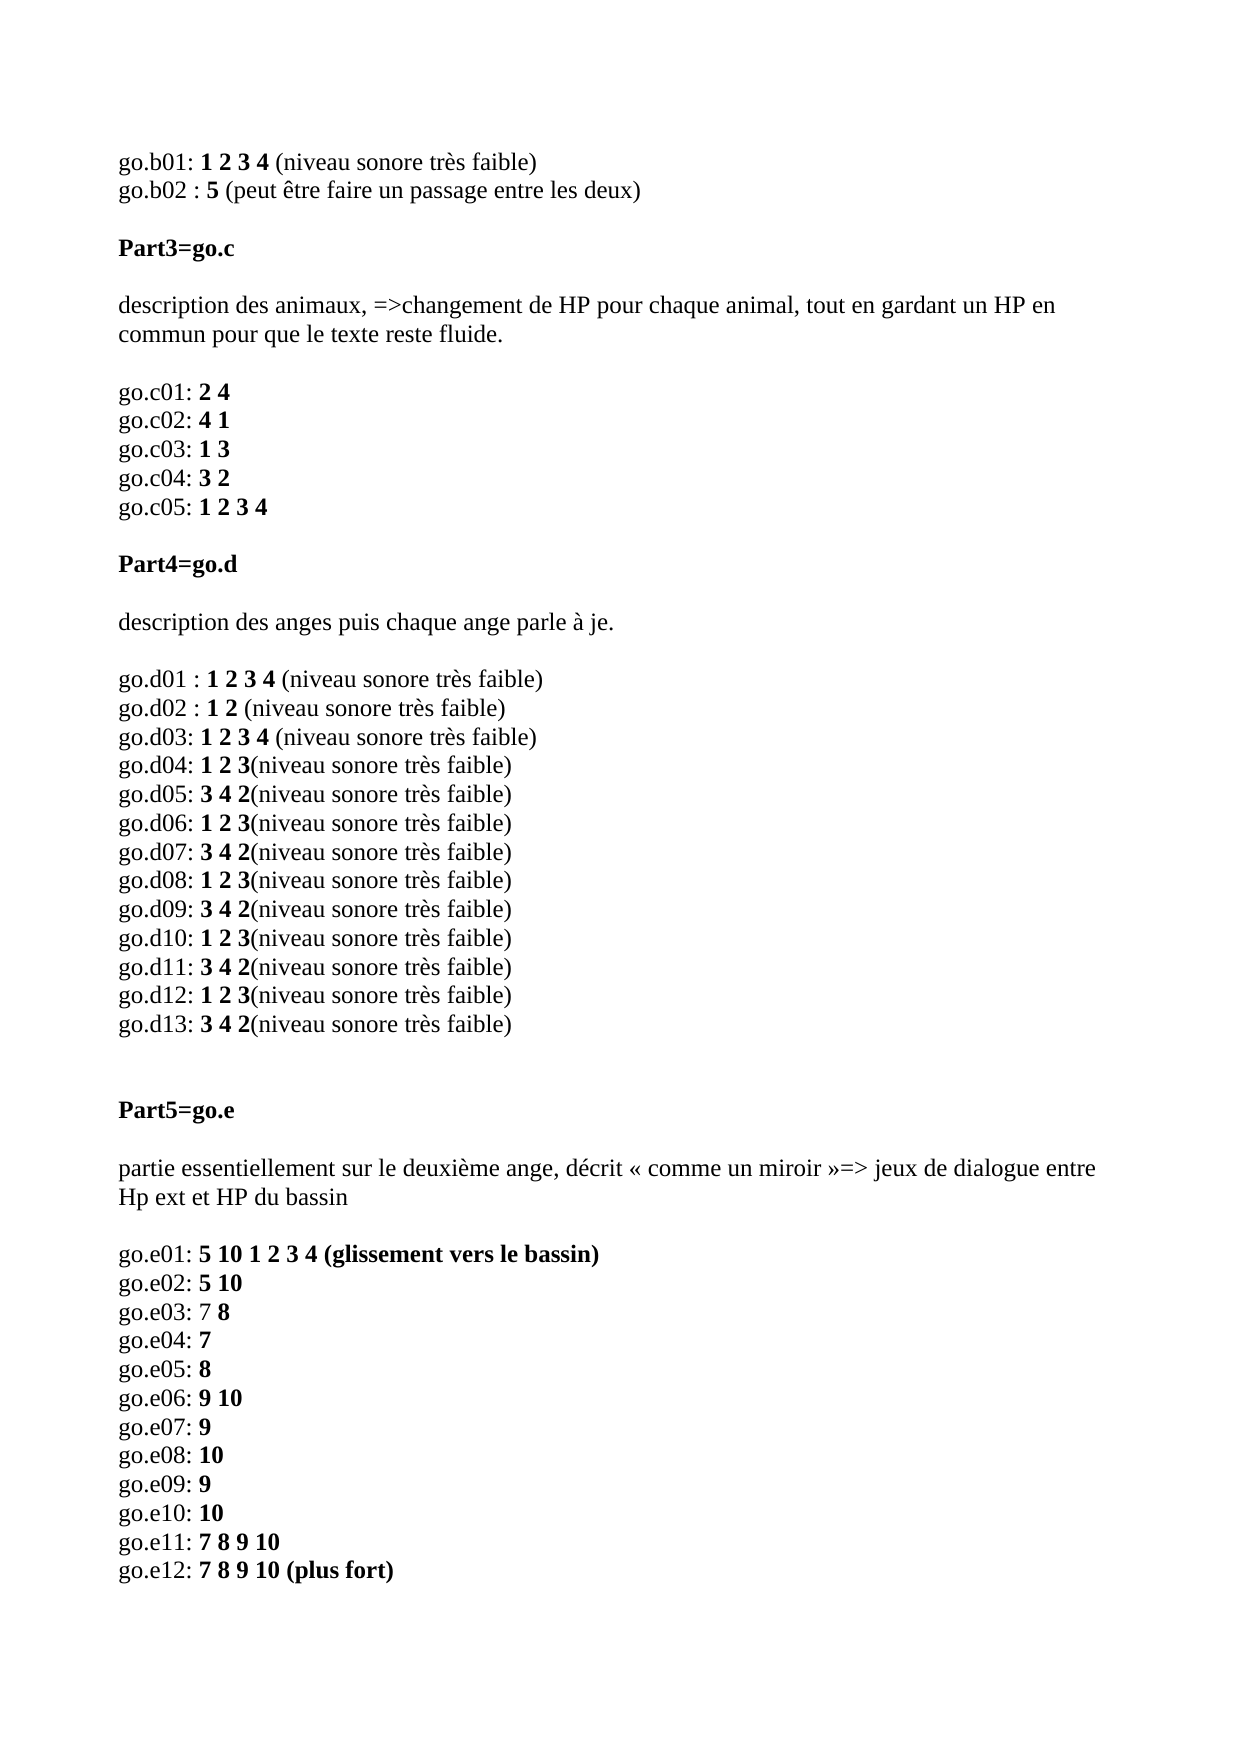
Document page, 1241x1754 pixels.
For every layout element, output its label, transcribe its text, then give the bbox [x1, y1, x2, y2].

text go.d01 : 1 2 3 4 (niveau sonore très faible) [118, 664, 1122, 693]
text go.e11: 7 8 9 10 [118, 1527, 1122, 1556]
text go.c01: 2 4 [118, 377, 1122, 406]
text go.e09: 9 [118, 1469, 1122, 1498]
text go.b02 : 5 (peut être faire un passage entre les deux) [118, 176, 1122, 204]
text partie essentiellement sur le deuxième ange, décrit « comme un miroir »=> jeux de dialogue entre Hp ext et HP du bassin [118, 1153, 1122, 1211]
text go.e01: 5 10 1 2 3 4 (glissement vers le bassin) [118, 1239, 1122, 1268]
text go.c04: 3 2 [118, 463, 1122, 492]
text go.c02: 4 1 [118, 406, 1122, 434]
text go.c03: 1 3 [118, 434, 1122, 463]
text go.c05: 1 2 3 4 [118, 492, 1122, 521]
text go.e03: 7 8 [118, 1297, 1122, 1326]
text go.e05: 8 [118, 1354, 1122, 1383]
text go.e12: 7 8 9 10 (plus fort) [118, 1556, 1122, 1584]
text go.d09: 3 4 2(niveau sonore très faible) [118, 894, 1122, 923]
text Part5=go.e [118, 1096, 1122, 1124]
text go.e06: 9 10 [118, 1383, 1122, 1412]
text go.e10: 10 [118, 1498, 1122, 1527]
text go.d11: 3 4 2(niveau sonore très faible) [118, 952, 1122, 981]
text Part4=go.d [118, 549, 1122, 578]
text go.d06: 1 2 3(niveau sonore très faible) [118, 808, 1122, 837]
text go.d04: 1 2 3(niveau sonore très faible) [118, 751, 1122, 779]
text go.e07: 9 [118, 1412, 1122, 1441]
text description des animaux, =>changement de HP pour chaque animal, tout en gardant un HP en commun pour que le texte reste fluide. [118, 291, 1122, 348]
text go.d12: 1 2 3(niveau sonore très faible) [118, 981, 1122, 1009]
text go.d10: 1 2 3(niveau sonore très faible) [118, 923, 1122, 952]
text go.e02: 5 10 [118, 1268, 1122, 1297]
text go.d02 : 1 2 (niveau sonore très faible) [118, 693, 1122, 722]
text go.e08: 10 [118, 1441, 1122, 1469]
text go.d13: 3 4 2(niveau sonore très faible) [118, 1009, 1122, 1038]
text go.b01: 1 2 3 4 (niveau sonore très faible) [118, 147, 1122, 176]
text go.d03: 1 2 3 4 (niveau sonore très faible) [118, 722, 1122, 751]
text description des anges puis chaque ange parle à je. [118, 607, 1122, 636]
text Part3=go.c [118, 233, 1122, 262]
text go.d05: 3 4 2(niveau sonore très faible) [118, 779, 1122, 808]
text go.d07: 3 4 2(niveau sonore très faible) [118, 837, 1122, 866]
text go.d08: 1 2 3(niveau sonore très faible) [118, 866, 1122, 894]
text go.e04: 7 [118, 1326, 1122, 1354]
